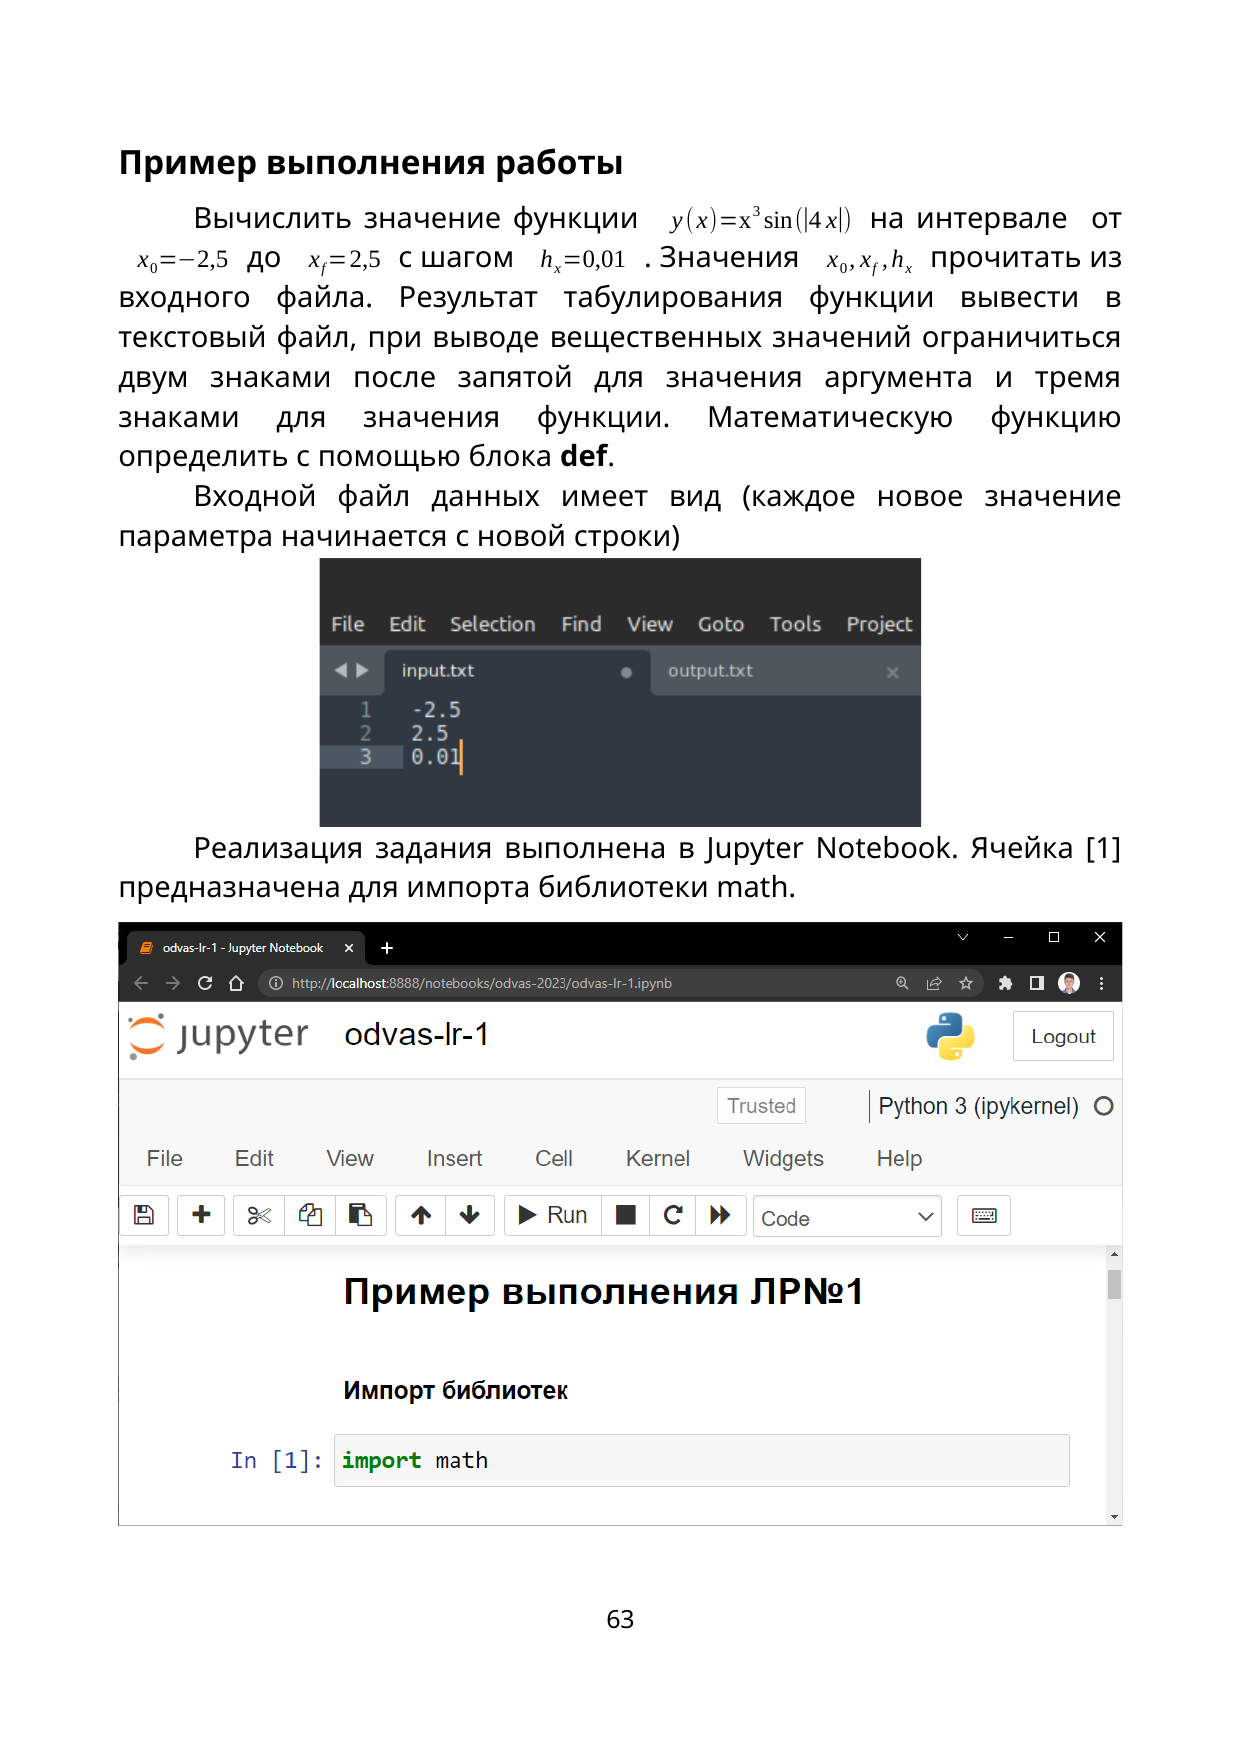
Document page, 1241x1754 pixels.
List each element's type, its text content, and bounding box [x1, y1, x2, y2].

text Реализация задания выполнена в Jupyter Notebook. Ячейка [1] предназначена для импорта библиотеки math. [118, 554, 1122, 906]
picture [319, 558, 922, 827]
subtitle Пример выполнения работы [118, 139, 1122, 184]
text Входной файл данных имеет вид (каждое новое значение параметра начинается с новой строки) [118, 475, 1122, 554]
text Вычислить значение функции на интервале отдо с шагом . Значения прочитать из входного файла. Результат табулирования функции вывести в текстовый файл, при выводе вещественных значений ограничиться двум знаками после запятой для значения аргумента и тремя знаками для значения функции. Математическую функцию определить с помощью блока def. [118, 197, 1122, 475]
picture [118, 922, 1123, 1526]
